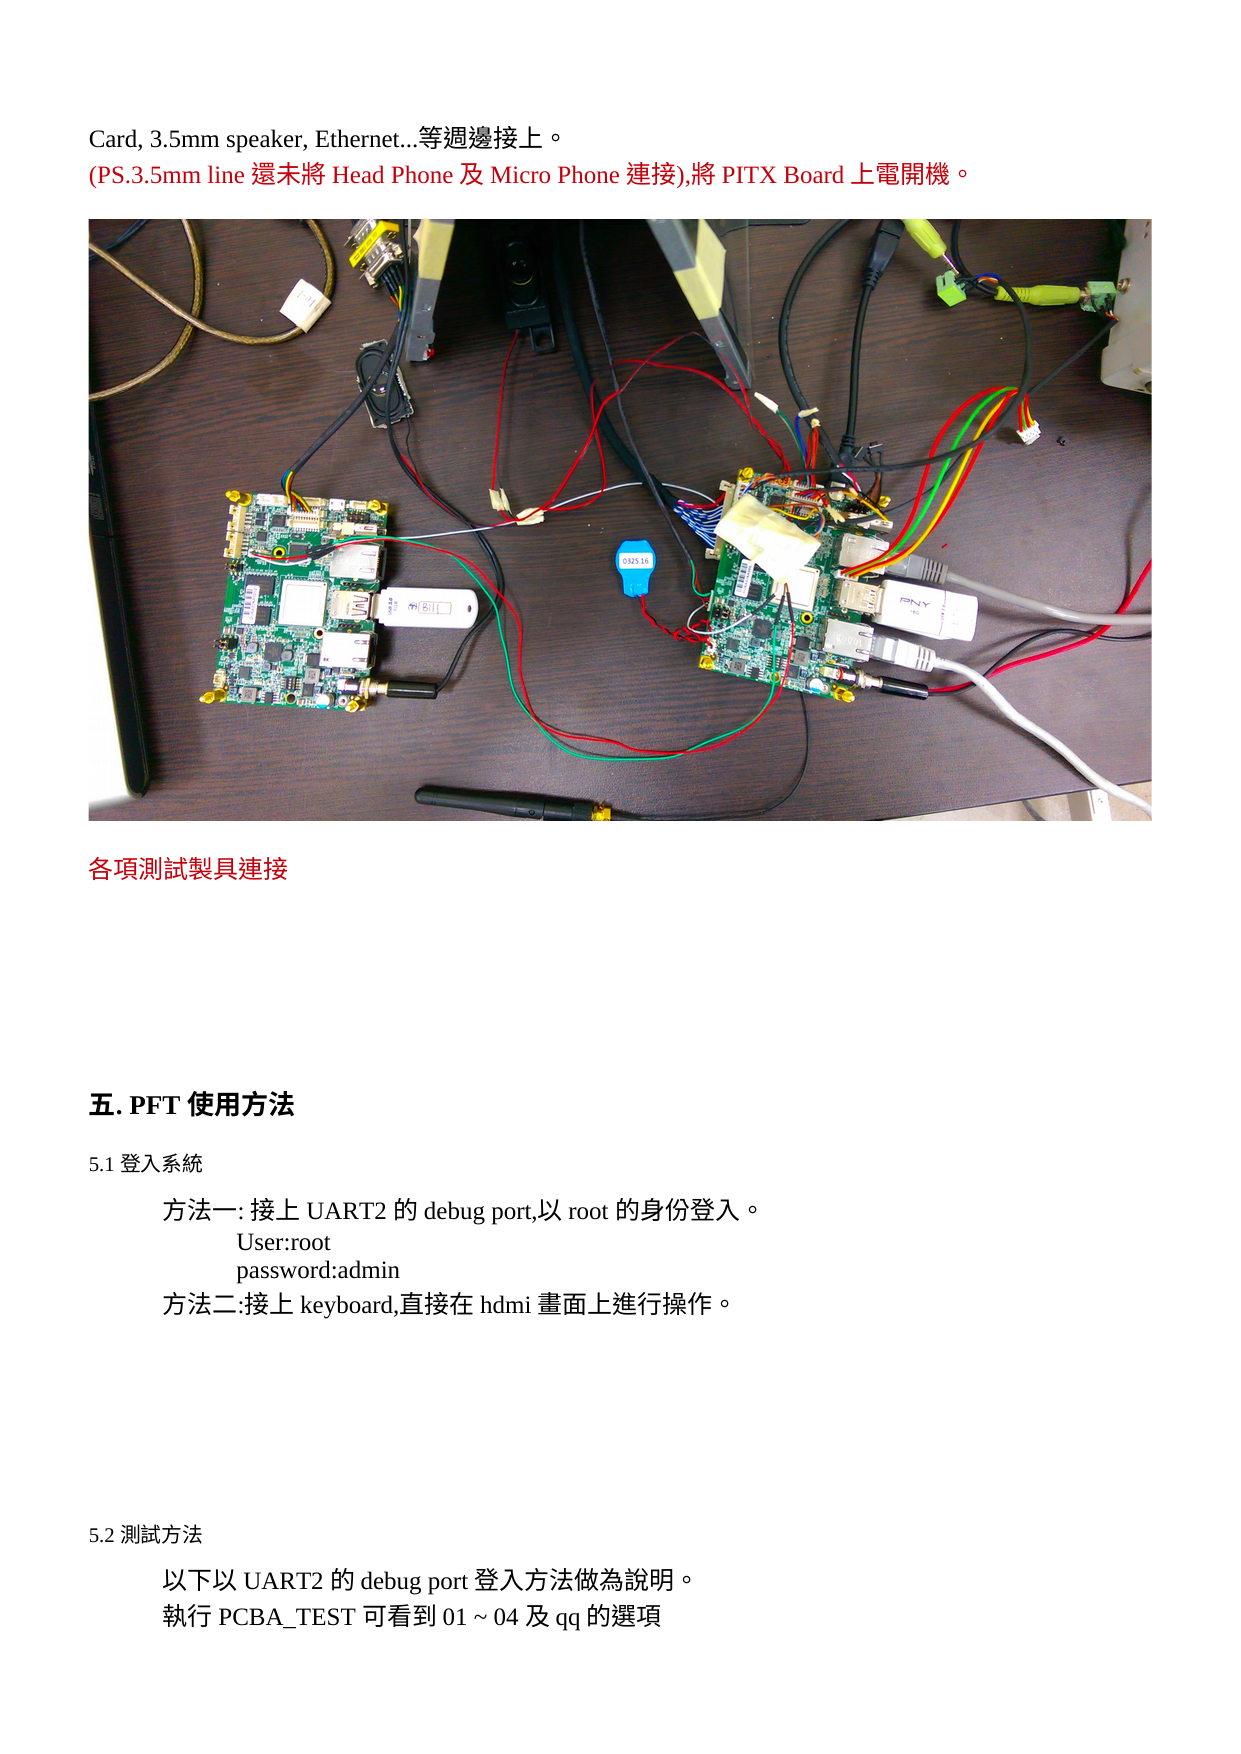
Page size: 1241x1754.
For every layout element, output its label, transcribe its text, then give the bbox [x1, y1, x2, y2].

subtitle 5.1 登入系統 [88, 1148, 1152, 1178]
text (PS.3.5mm line 還未將 Head Phone 及 Micro Phone 連接),將 PITX Board 上電開機。 [88, 154, 1152, 191]
subtitle 五. PFT 使用方法 [88, 1083, 1152, 1123]
text 以下以 UART2 的 debug port 登入方法做為說明。 [88, 1561, 1152, 1597]
text password:admin [88, 1255, 1152, 1284]
text 執行 PCBA_TEST 可看到 01 ~ 04 及 qq 的選項 [88, 1597, 1152, 1633]
picture [88, 219, 1152, 821]
text Card, 3.5mm speaker, Ethernet...等週邊接上。 [88, 118, 1152, 154]
subtitle 5.2 測試方法 [88, 1518, 1152, 1548]
text 方法二:接上 keyboard,直接在 hdmi 畫面上進行操作。 [88, 1284, 1152, 1320]
text User:root [88, 1227, 1152, 1255]
text 各項測試製具連接 [88, 849, 1152, 886]
text 方法一: 接上 UART2 的 debug port,以 root 的身份登入。 [88, 1190, 1152, 1227]
